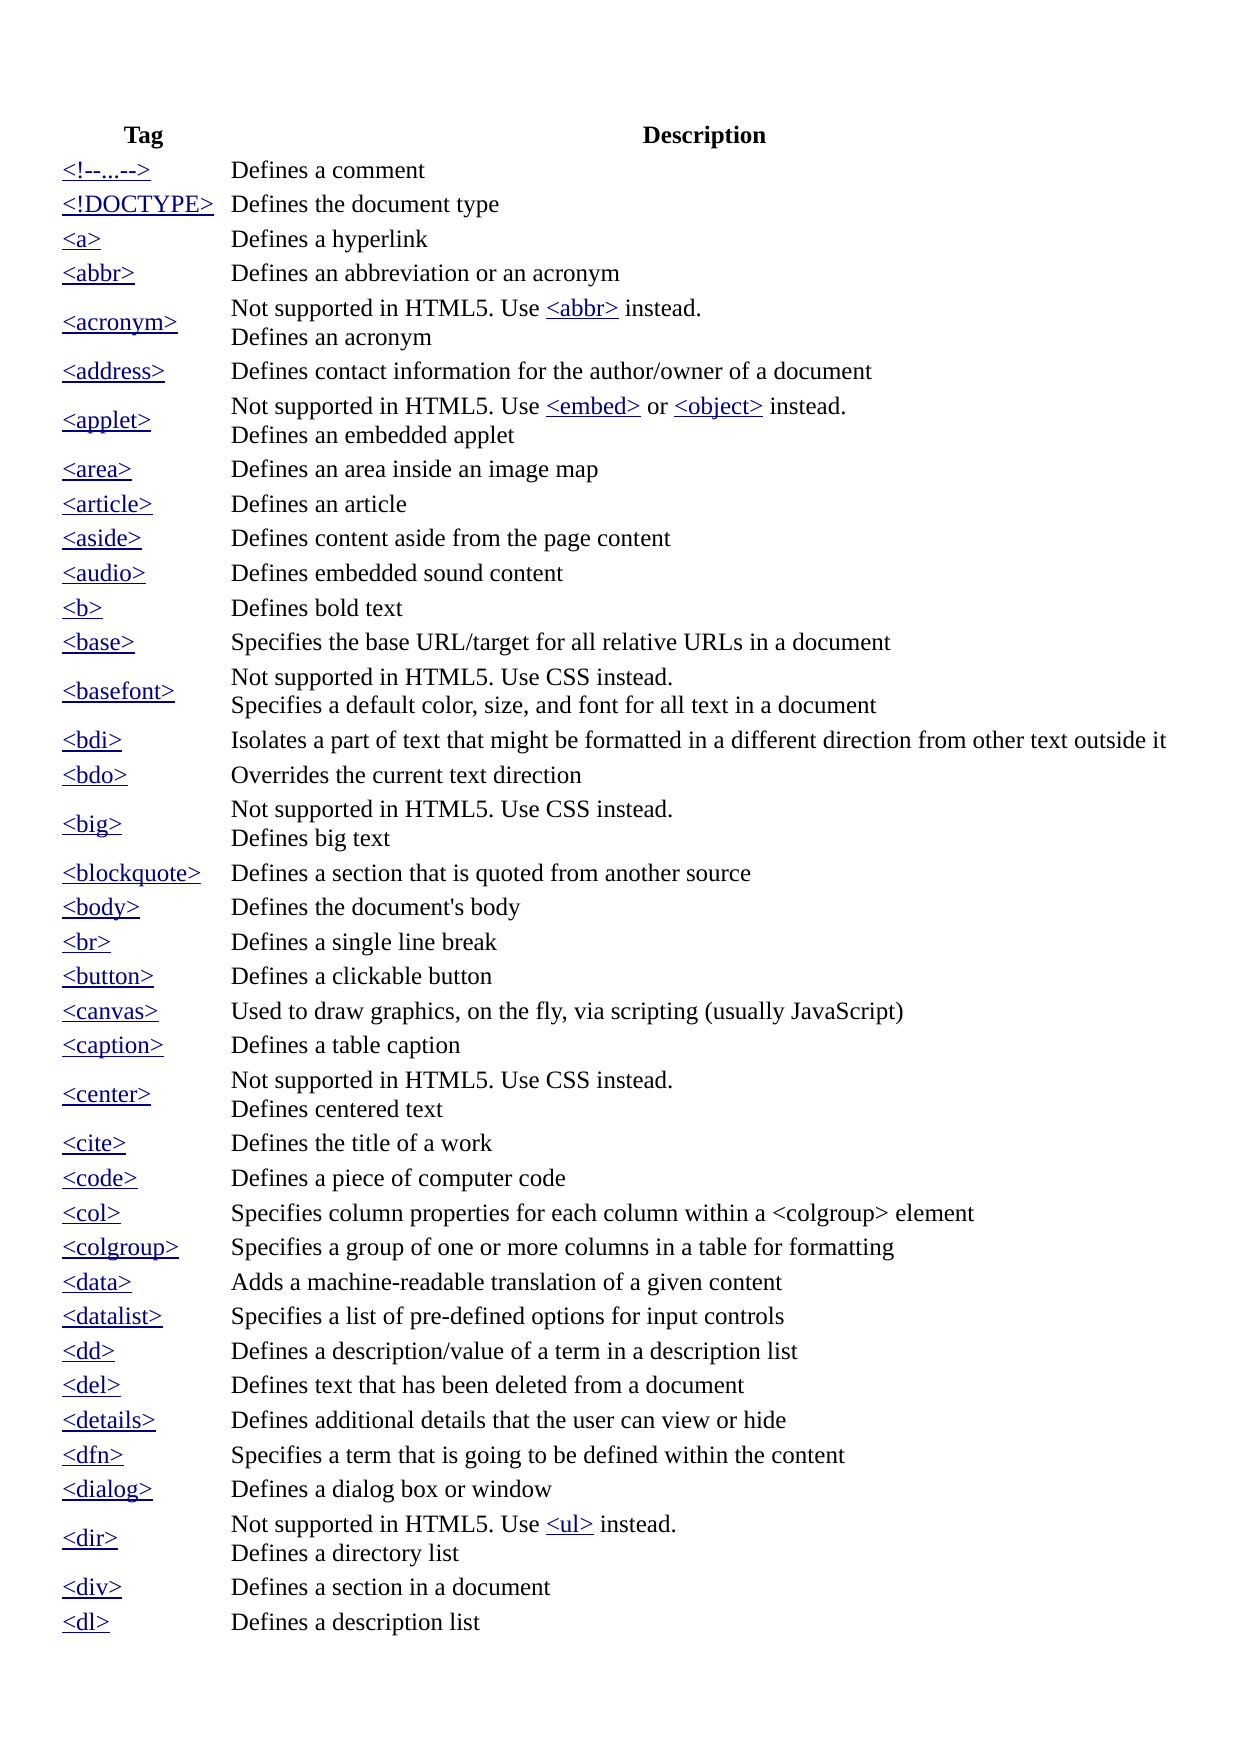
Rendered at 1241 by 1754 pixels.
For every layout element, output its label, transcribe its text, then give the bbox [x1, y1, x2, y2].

table_cell <blockquote> [59, 855, 228, 889]
table_cell Used to draw graphics, on the fly, via scripting (usually JavaScript) [228, 993, 1181, 1028]
table_cell Isolates a part of text that might be formatted in a different direction from other text outside it [228, 722, 1181, 757]
table_cell Not supported in HTML5. Use CSS instead. Defines big text [228, 791, 1181, 855]
table_cell Defines a dialog box or window [228, 1471, 1181, 1506]
table_cell <cite> [59, 1126, 228, 1160]
table_cell <caption> [59, 1028, 228, 1062]
table_cell Overrides the current text direction [228, 757, 1181, 791]
table_cell <acronym> [59, 290, 228, 353]
table_cell Defines a table caption [228, 1028, 1181, 1062]
table_cell Not supported in HTML5. Use CSS instead. Defines centered text [228, 1062, 1181, 1126]
table_cell Not supported in HTML5. Use <abbr> instead. Defines an acronym [228, 290, 1181, 353]
table_cell Specifies the base URL/target for all relative URLs in a document [228, 624, 1181, 659]
table_cell Defines a clickable button [228, 959, 1181, 993]
table_cell Defines a comment [228, 152, 1181, 186]
table_cell Defines the title of a work [228, 1126, 1181, 1160]
table_cell <big> [59, 791, 228, 855]
table_cell Not supported in HTML5. Use <ul> instead. Defines a directory list [228, 1506, 1181, 1569]
table_cell Defines a single line break [228, 924, 1181, 958]
table_cell Defines the document type [228, 186, 1181, 221]
table_cell Defines a hyperlink [228, 221, 1181, 256]
table_cell <a> [59, 221, 228, 256]
table_cell Defines bold text [228, 590, 1181, 624]
table_cell <datalist> [59, 1299, 228, 1333]
table_cell <br> [59, 924, 228, 958]
table_cell Defines additional details that the user can view or hide [228, 1402, 1181, 1437]
table_cell Not supported in HTML5. Use <embed> or <object> instead. Defines an embedded applet [228, 388, 1181, 451]
table_cell <!--...--> [59, 152, 228, 186]
table_cell <body> [59, 889, 228, 924]
table_header Description [228, 117, 1181, 152]
table_cell <b> [59, 590, 228, 624]
table_header Tag [59, 117, 228, 152]
table_cell Adds a machine-readable translation of a given content [228, 1264, 1181, 1298]
table_cell <basefont> [59, 659, 228, 722]
table_cell Specifies a list of pre-defined options for input controls [228, 1299, 1181, 1333]
table_cell <colgroup> [59, 1229, 228, 1264]
table_cell Not supported in HTML5. Use CSS instead. Specifies a default color, size, and font for all text in a document [228, 659, 1181, 722]
table_cell <canvas> [59, 993, 228, 1028]
table_cell Specifies column properties for each column within a <colgroup> element [228, 1195, 1181, 1229]
table_cell Defines embedded sound content [228, 555, 1181, 590]
table_cell Defines a description list [228, 1604, 1181, 1638]
table_cell Defines a section that is quoted from another source [228, 855, 1181, 889]
table_cell Defines an abbreviation or an acronym [228, 256, 1181, 290]
table_cell <dfn> [59, 1437, 228, 1471]
table_cell <abbr> [59, 256, 228, 290]
table_cell Defines the document's body [228, 889, 1181, 924]
table_cell Defines content aside from the page content [228, 521, 1181, 555]
table_cell <dir> [59, 1506, 228, 1569]
table_cell <details> [59, 1402, 228, 1437]
table_cell Defines a section in a document [228, 1569, 1181, 1604]
table_cell Defines an article [228, 486, 1181, 521]
table_cell <dd> [59, 1333, 228, 1368]
table_cell <!DOCTYPE> [59, 186, 228, 221]
table_cell <dialog> [59, 1471, 228, 1506]
table_cell Specifies a term that is going to be defined within the content [228, 1437, 1181, 1471]
table_cell <del> [59, 1368, 228, 1402]
table_cell <col> [59, 1195, 228, 1229]
table_cell Specifies a group of one or more columns in a table for formatting [228, 1229, 1181, 1264]
table_cell <applet> [59, 388, 228, 451]
table_cell Defines text that has been deleted from a document [228, 1368, 1181, 1402]
table_cell Defines contact information for the author/owner of a document [228, 354, 1181, 388]
table_cell Defines an area inside an image map [228, 451, 1181, 486]
table_cell <area> [59, 451, 228, 486]
table_cell <article> [59, 486, 228, 521]
table_cell <base> [59, 624, 228, 659]
table_cell Defines a piece of computer code [228, 1160, 1181, 1195]
table_cell Defines a description/value of a term in a description list [228, 1333, 1181, 1368]
table_cell <bdi> [59, 722, 228, 757]
table_cell <aside> [59, 521, 228, 555]
table_cell <div> [59, 1569, 228, 1604]
table_cell <bdo> [59, 757, 228, 791]
table_cell <center> [59, 1062, 228, 1126]
table_cell <data> [59, 1264, 228, 1298]
table_cell <audio> [59, 555, 228, 590]
table_cell <address> [59, 354, 228, 388]
table_cell <code> [59, 1160, 228, 1195]
table_cell <button> [59, 959, 228, 993]
table_cell <dl> [59, 1604, 228, 1638]
